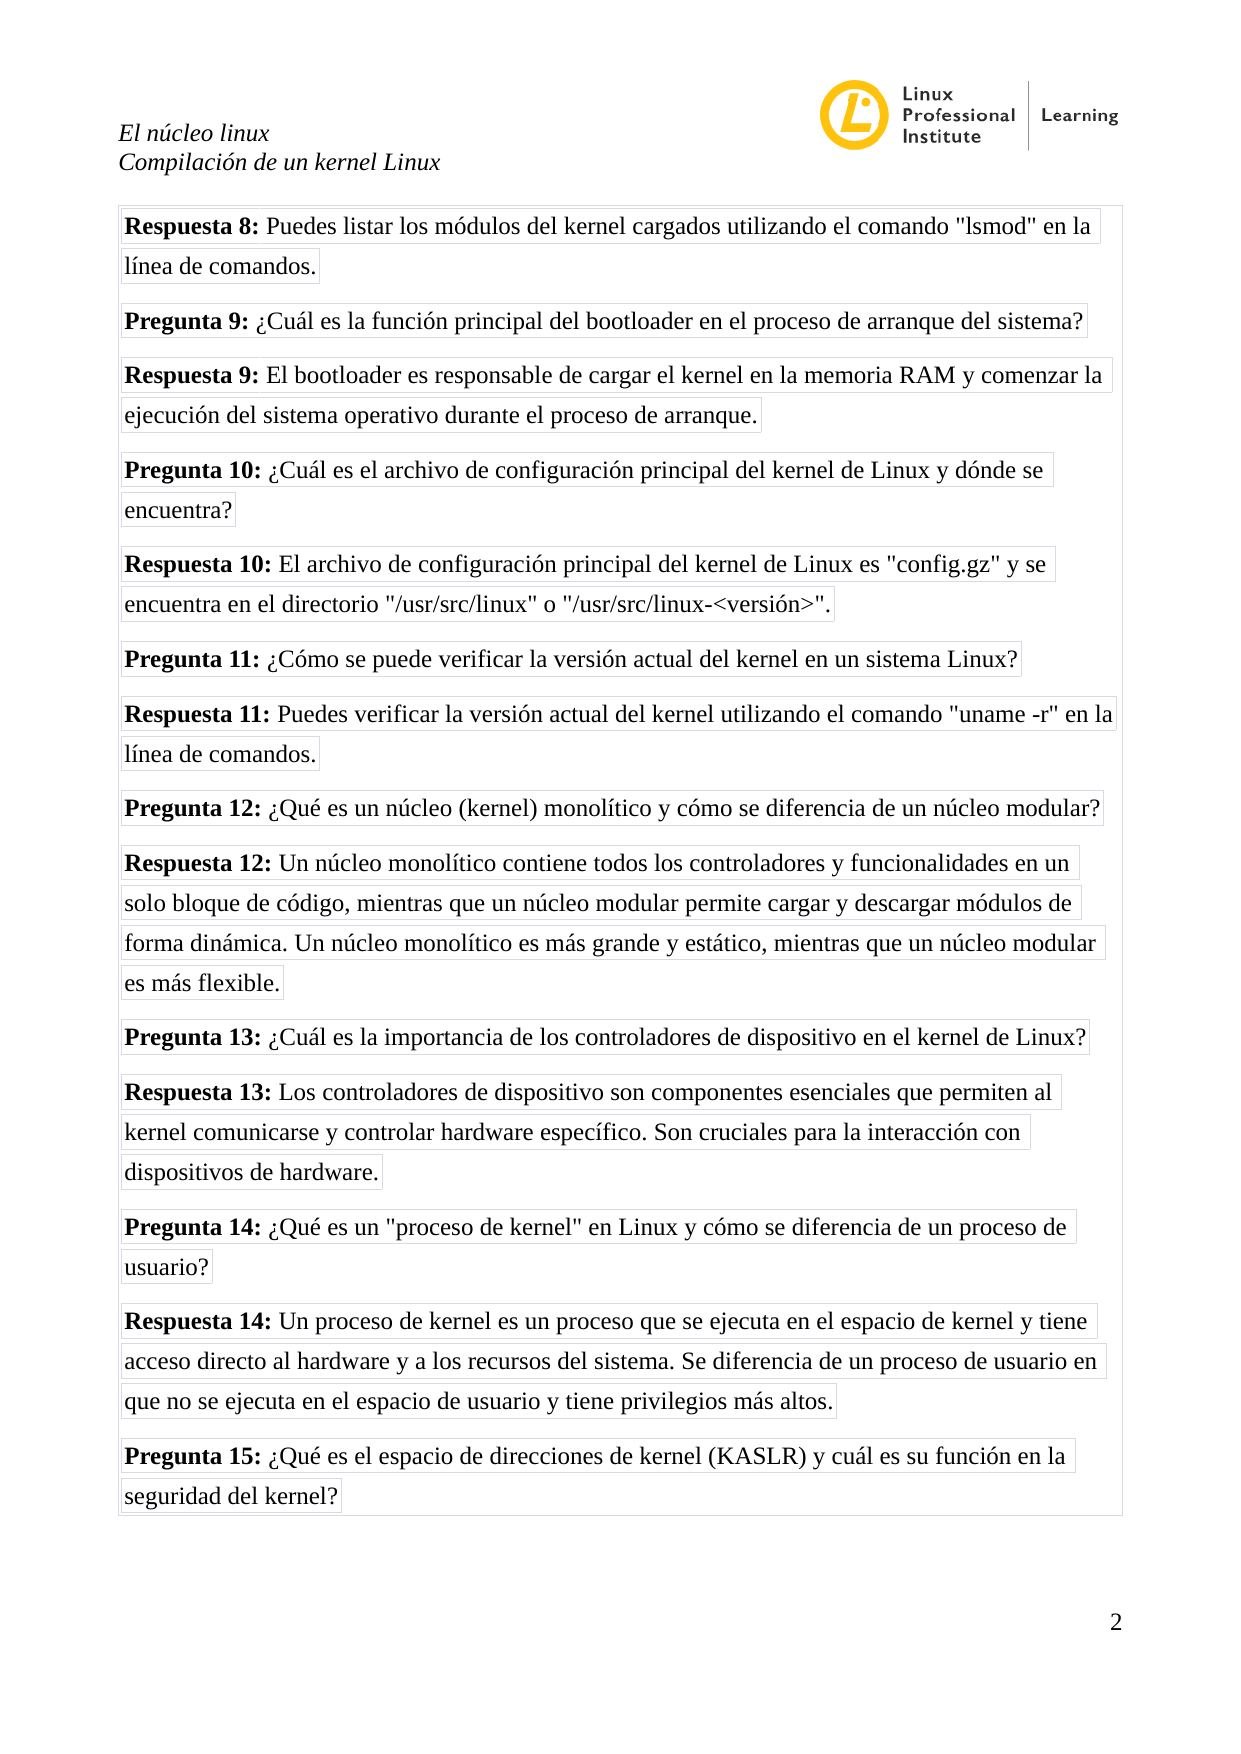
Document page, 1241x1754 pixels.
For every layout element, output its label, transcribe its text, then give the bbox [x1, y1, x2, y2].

text Pregunta 13: ¿Cuál es la importancia de los controladores de dispositivo en el kernel de Linux? [119, 1016, 1122, 1054]
text Respuesta 8: Puedes listar los módulos del kernel cargados utilizando el comando "lsmod" en la línea de comandos. [119, 206, 1122, 283]
text Pregunta 10: ¿Cuál es el archivo de configuración principal del kernel de Linux y dónde se encuentra? [119, 449, 1122, 527]
text Pregunta 15: ¿Qué es el espacio de direcciones de kernel (KASLR) y cuál es su función en la seguridad del kernel? [119, 1435, 1122, 1515]
text Respuesta 13: Los controladores de dispositivo son componentes esenciales que permiten al kernel comunicarse y controlar hardware específico. Son cruciales para la interacción con dispositivos de hardware. [119, 1071, 1122, 1189]
text Pregunta 12: ¿Qué es un núcleo (kernel) monolítico y cómo se diferencia de un núcleo modular? [119, 787, 1122, 825]
text Respuesta 12: Un núcleo monolítico contiene todos los controladores y funcionalidades en un solo bloque de código, mientras que un núcleo modular permite cargar y descargar módulos de forma dinámica. Un núcleo monolítico es más grande y estático, mientras que un núcleo modular es más flexible. [119, 842, 1122, 999]
text Pregunta 9: ¿Cuál es la función principal del bootloader en el proceso de arranque del sistema? [119, 300, 1122, 337]
text Pregunta 14: ¿Qué es un "proceso de kernel" en Linux y cómo se diferencia de un proceso de usuario? [119, 1206, 1122, 1283]
text Respuesta 11: Puedes verificar la versión actual del kernel utilizando el comando "uname -r" en la línea de comandos. [119, 693, 1122, 770]
text Respuesta 10: El archivo de configuración principal del kernel de Linux es "config.gz" y se encuentra en el directorio "/usr/src/linux" o "/usr/src/linux-<versión>". [119, 543, 1122, 621]
text Pregunta 11: ¿Cómo se puede verificar la versión actual del kernel en un sistema Linux? [119, 638, 1122, 676]
text Respuesta 9: El bootloader es responsable de cargar el kernel en la memoria RAM y comenzar la ejecución del sistema operativo durante el proceso de arranque. [119, 354, 1122, 432]
picture [819, 79, 1119, 151]
text Respuesta 14: Un proceso de kernel es un proceso que se ejecuta en el espacio de kernel y tiene acceso directo al hardware y a los recursos del sistema. Se diferencia de un proceso de usuario en que no se ejecuta en el espacio de usuario y tiene privilegios más altos. [119, 1300, 1122, 1418]
